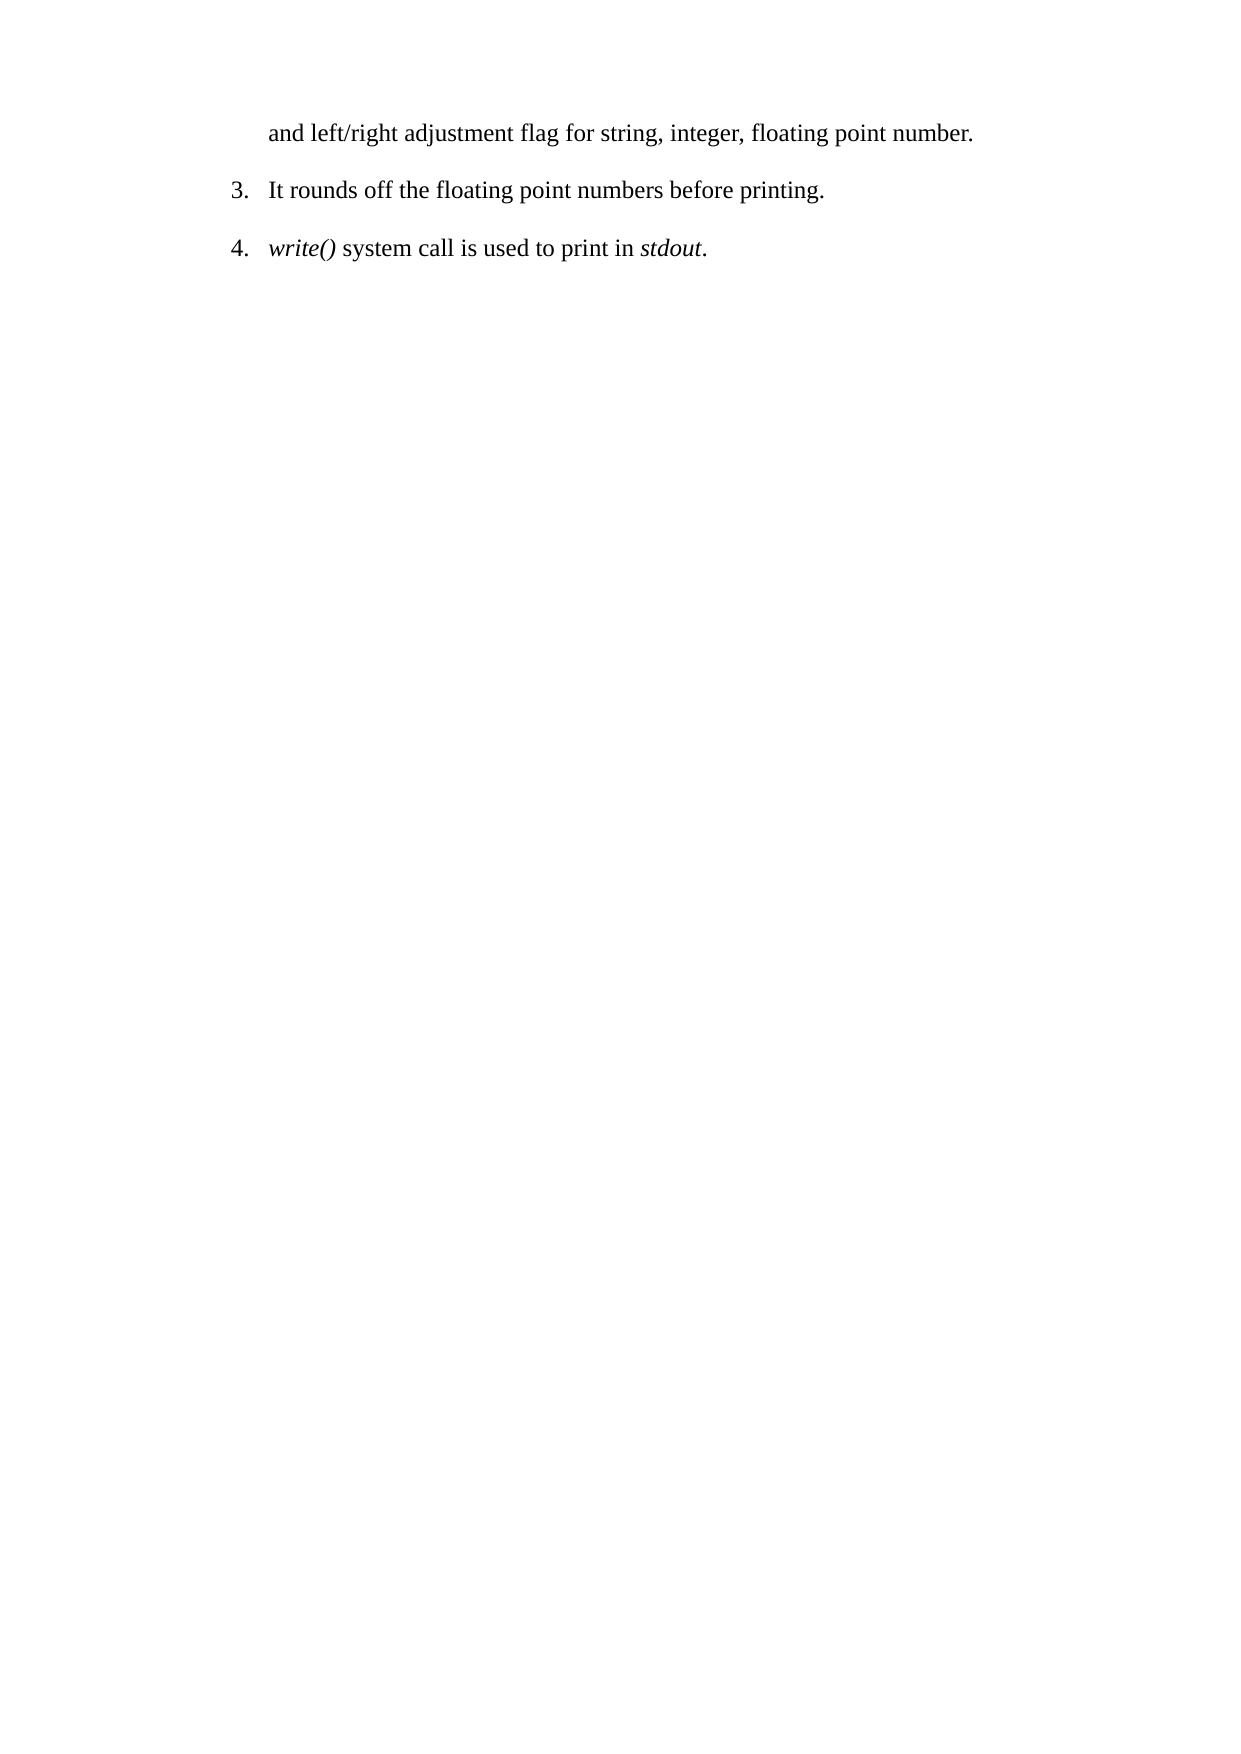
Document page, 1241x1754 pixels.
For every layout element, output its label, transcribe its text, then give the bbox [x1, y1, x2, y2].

list and left/right adjustment flag for string, integer, floating point number. [231, 118, 1122, 147]
list It rounds off the floating point numbers before printing. [231, 176, 1122, 204]
list write() system call is used to print in stdout. [231, 233, 1122, 262]
